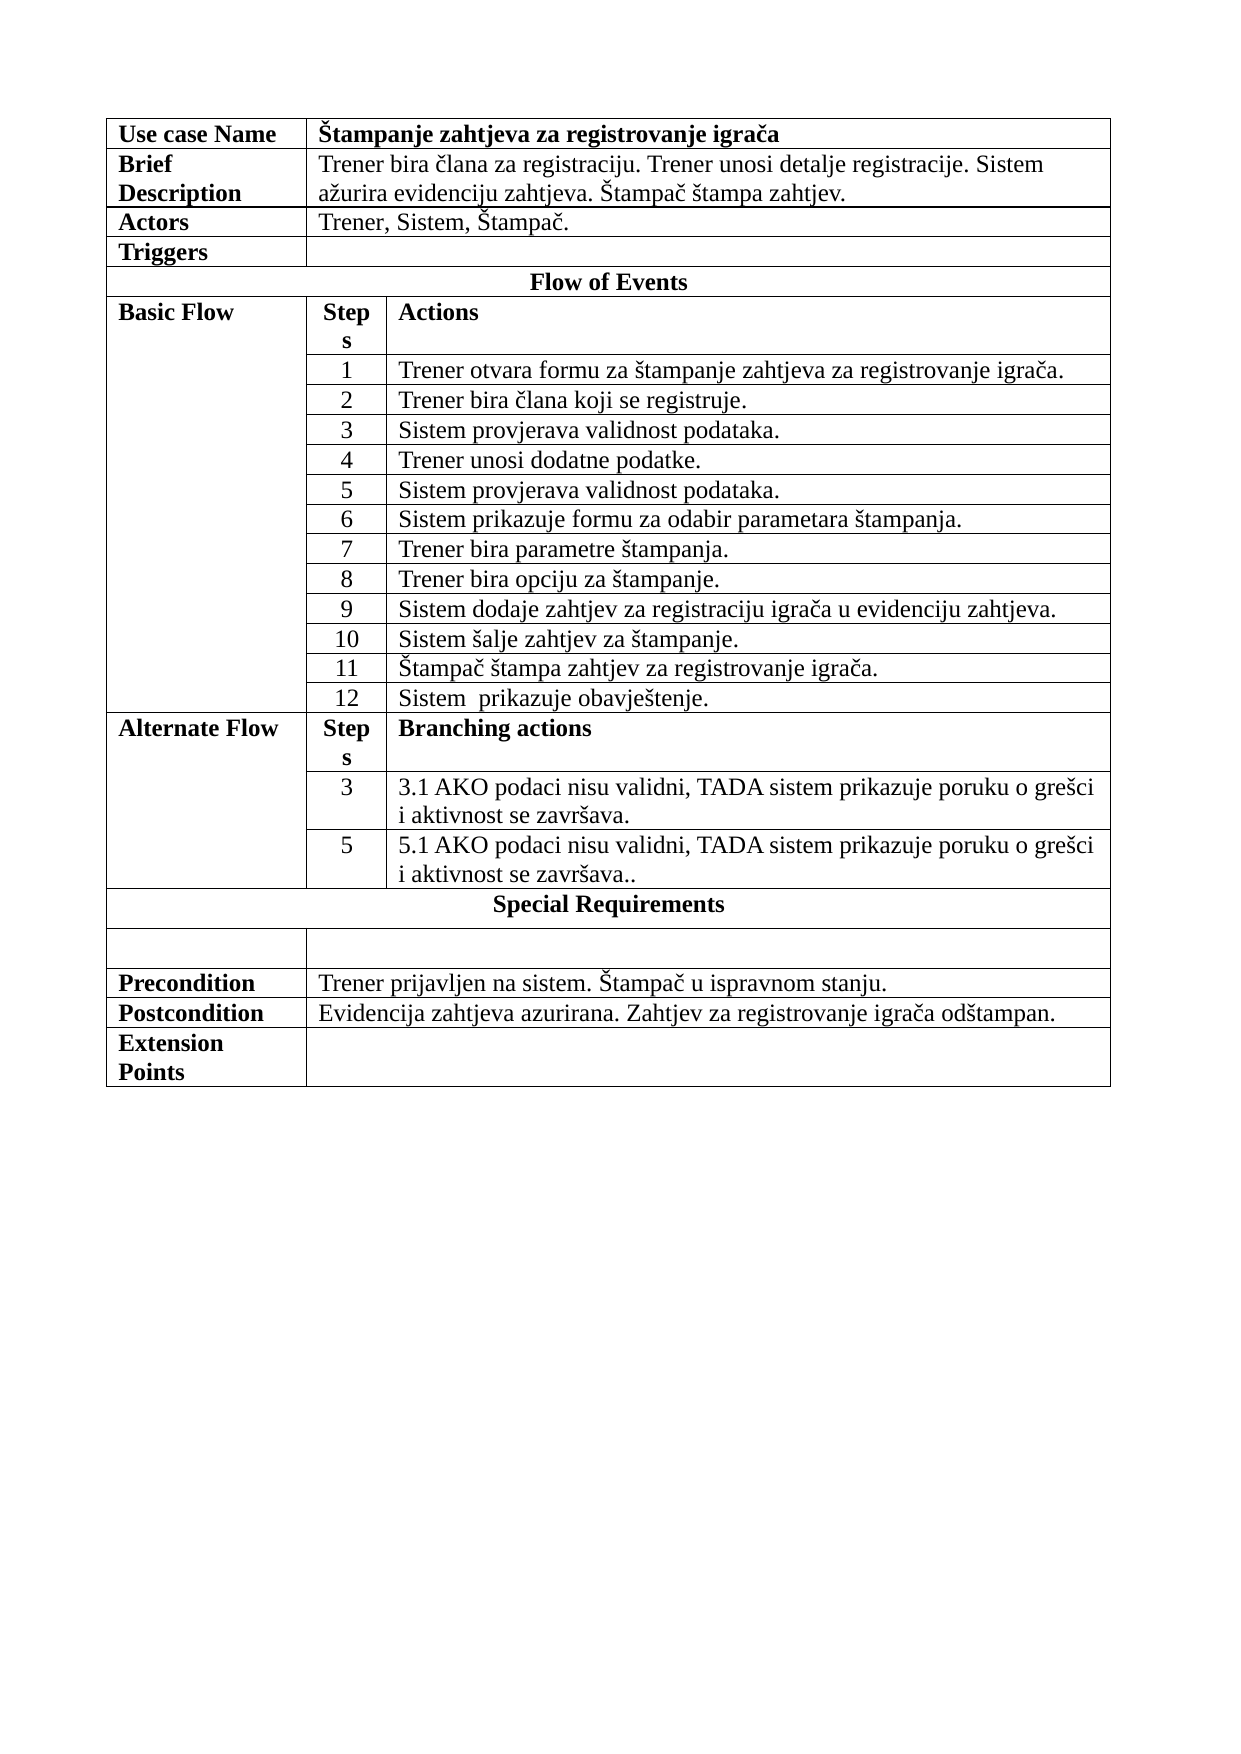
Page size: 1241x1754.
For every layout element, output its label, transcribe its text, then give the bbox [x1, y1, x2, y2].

table_cell Postcondition [107, 998, 306, 1027]
table_cell Sistem šalje zahtjev za štampanje. [387, 624, 1110, 652]
table_cell [307, 237, 1110, 266]
table_cell Actors [107, 208, 306, 236]
table_cell Trener bira člana za registraciju. Trener unosi detalje registracije. Sistem ažurira evidenciju zahtjeva. Štampač štampa zahtjev. [307, 149, 1110, 206]
table_cell Basic Flow [107, 297, 306, 712]
table_cell Trener prijavljen na sistem. Štampač u ispravnom stanju. [307, 969, 1110, 997]
table_cell Sistem provjerava validnost podataka. [387, 415, 1110, 444]
table_cell 11 [307, 654, 386, 682]
table_cell 8 [307, 564, 386, 593]
table_cell Štampač štampa zahtjev za registrovanje igrača. [387, 654, 1110, 682]
table_cell Sistem dodaje zahtjev za registraciju igrača u evidenciju zahtjeva. [387, 594, 1110, 623]
table_cell 9 [307, 594, 386, 623]
table_cell Sistem prikazuje obavještenje. [387, 683, 1110, 712]
table_cell Sistem provjerava validnost podataka. [387, 475, 1110, 503]
table_cell Trener bira parametre štampanja. [387, 534, 1110, 563]
table_cell 3.1 AKO podaci nisu validni, TADA sistem prikazuje poruku o grešci i aktivnost se završava. [387, 772, 1110, 829]
table_cell Precondition [107, 969, 306, 997]
table_cell 3 [307, 772, 386, 829]
table_cell 2 [307, 385, 386, 414]
table_cell 5 [307, 475, 386, 503]
table_cell Evidencija zahtjeva azurirana. Zahtjev za registrovanje igrača odštampan. [307, 998, 1110, 1027]
table_cell [307, 929, 1110, 967]
table_cell Trener otvara formu za štampanje zahtjeva za registrovanje igrača. [387, 355, 1110, 384]
table_cell Sistem prikazuje formu za odabir parametara štampanja. [387, 505, 1110, 533]
table_cell Flow of Events [107, 267, 1110, 296]
table_cell Trener, Sistem, Štampač. [307, 208, 1110, 236]
table_cell [107, 929, 306, 967]
table_cell 12 [307, 683, 386, 712]
table_header Use case Name [107, 119, 306, 148]
table_cell Special Requirements [107, 889, 1110, 928]
table_cell Steps [307, 297, 386, 354]
table_cell Alternate Flow [107, 713, 306, 888]
table_cell Trener unosi dodatne podatke. [387, 445, 1110, 474]
table_cell 4 [307, 445, 386, 474]
table_cell 10 [307, 624, 386, 652]
table_cell 6 [307, 505, 386, 533]
table_cell [307, 1028, 1110, 1086]
table_cell Extension Points [107, 1028, 306, 1086]
table_cell 7 [307, 534, 386, 563]
table_cell 5.1 AKO podaci nisu validni, TADA sistem prikazuje poruku o grešci i aktivnost se završava.. [387, 830, 1110, 888]
table_cell Trener bira člana koji se registruje. [387, 385, 1110, 414]
table_cell Steps [307, 713, 386, 771]
table_cell Actions [387, 297, 1110, 354]
table_cell Brief Description [107, 149, 306, 206]
table_cell 1 [307, 355, 386, 384]
table_cell Triggers [107, 237, 306, 266]
table_cell Trener bira opciju za štampanje. [387, 564, 1110, 593]
table_header Štampanje zahtjeva za registrovanje igrača [307, 119, 1110, 148]
table_cell Branching actions [387, 713, 1110, 771]
table_cell 5 [307, 830, 386, 888]
table_cell 3 [307, 415, 386, 444]
